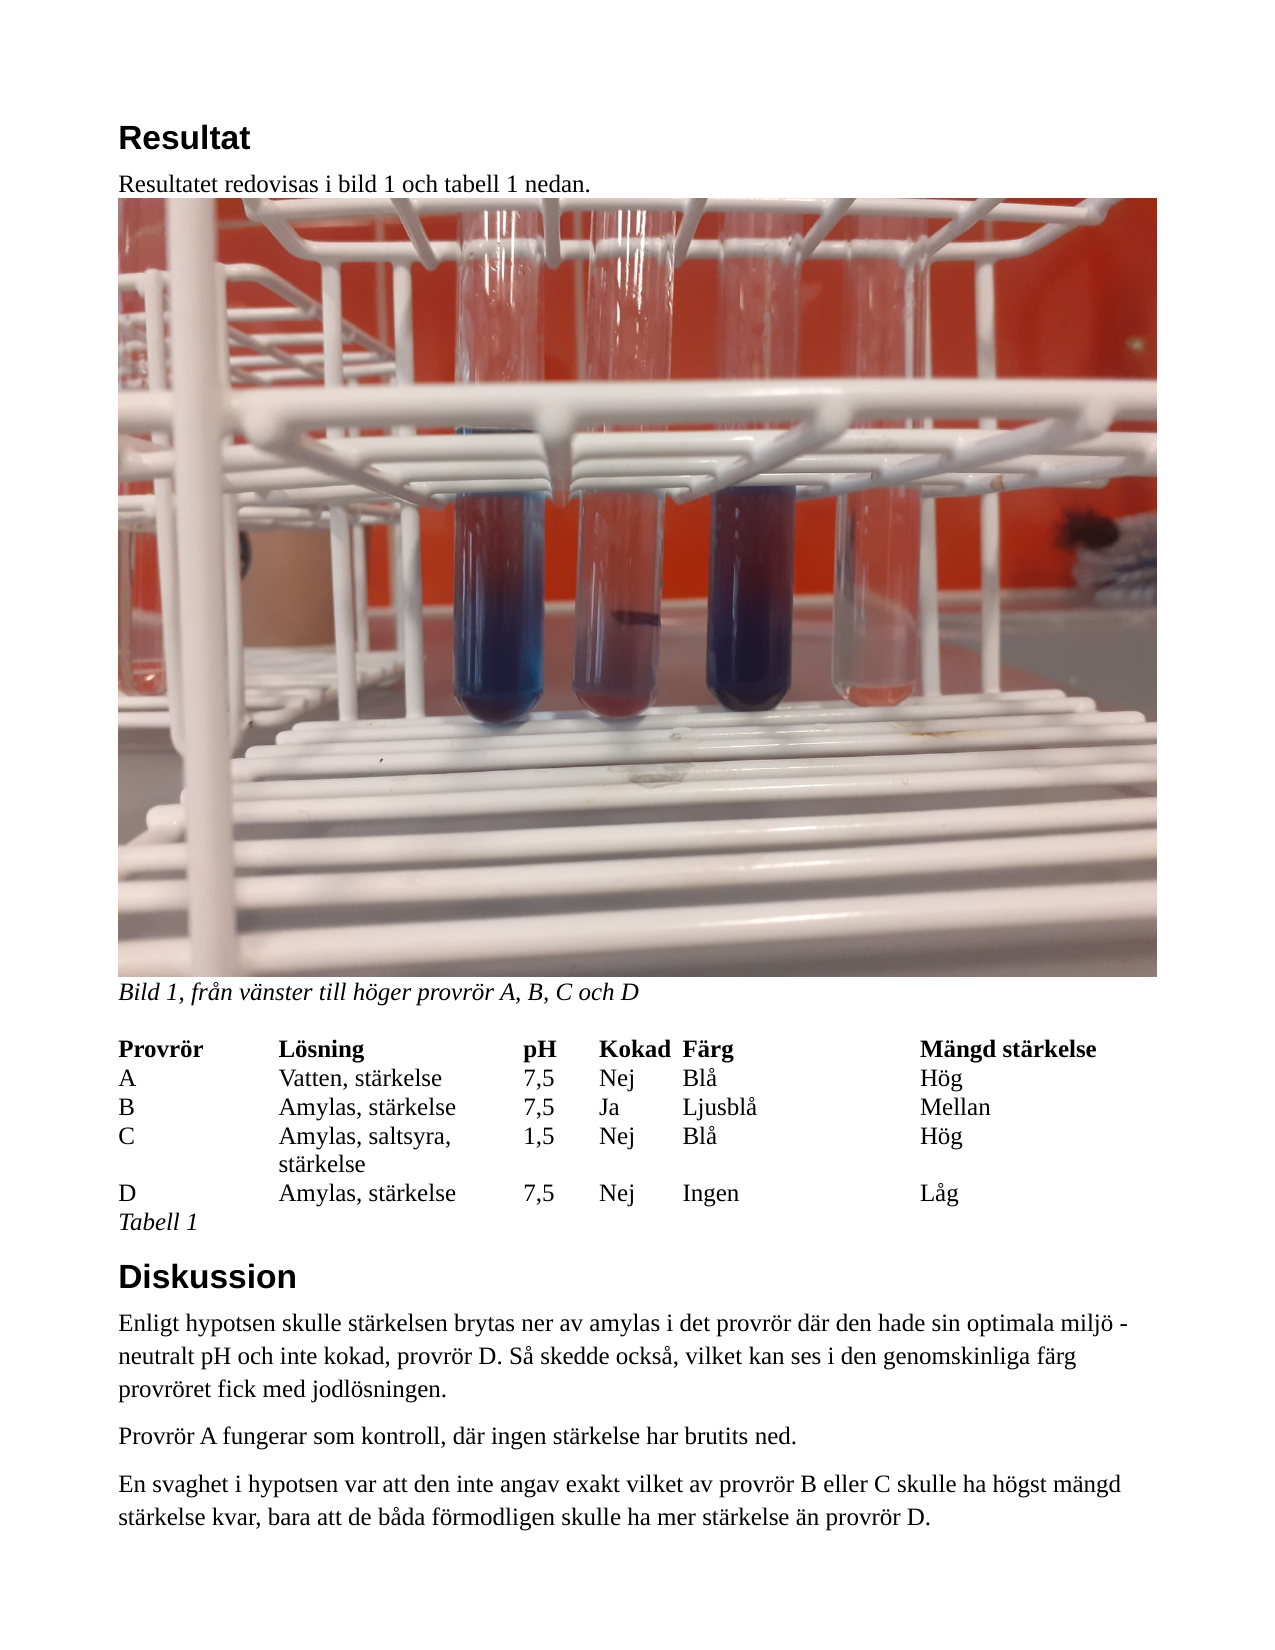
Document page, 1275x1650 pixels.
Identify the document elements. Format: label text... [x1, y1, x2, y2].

table_cell Ingen [682, 1178, 920, 1207]
table_header pH [523, 1035, 599, 1063]
table_cell Mellan [920, 1092, 1157, 1121]
table_cell Ja [599, 1092, 682, 1121]
text Enligt hypotsen skulle stärkelsen brytas ner av amylas i det provrör där den hade sin optimala miljö - neutralt pH och inte kokad, provrör D. Så skedde också, vilket kan ses i den genomskinliga färg provröret fick med jodlösningen. [118, 1308, 1157, 1403]
table_cell Ljusblå [682, 1092, 920, 1121]
text Resultatet redovisas i bild 1 och tabell 1 nedan. [118, 169, 1157, 198]
table_cell Blå [682, 1121, 920, 1178]
table_cell Amylas, stärkelse [278, 1092, 523, 1121]
table_cell Nej [599, 1121, 682, 1178]
table_cell Amylas, stärkelse [278, 1178, 523, 1207]
table_cell A [118, 1063, 278, 1092]
table_cell Hög [920, 1063, 1157, 1092]
table_cell Blå [682, 1063, 920, 1092]
table_cell Nej [599, 1063, 682, 1092]
text Bild 1, från vänster till höger provrör A, B, C och D [118, 977, 1157, 1006]
table_cell C [118, 1121, 278, 1178]
picture [118, 198, 1157, 977]
table_cell Amylas, saltsyra, stärkelse [278, 1121, 523, 1178]
table_cell Vatten, stärkelse [278, 1063, 523, 1092]
subtitle Diskussion [118, 1257, 1157, 1295]
text Provrör A fungerar som kontroll, där ingen stärkelse har brutits ned. [118, 1421, 1157, 1450]
table_cell Nej [599, 1178, 682, 1207]
table_cell Hög [920, 1121, 1157, 1178]
text Tabell 1 [118, 1207, 1157, 1236]
table_header Provrör [118, 1035, 278, 1063]
table_cell 7,5 [523, 1178, 599, 1207]
table_header Färg [682, 1035, 920, 1063]
table_cell 7,5 [523, 1092, 599, 1121]
text En svaghet i hypotsen var att den inte angav exakt vilket av provrör B eller C skulle ha högst mängd stärkelse kvar, bara att de båda förmodligen skulle ha mer stärkelse än provrör D. [118, 1469, 1157, 1531]
table_cell Låg [920, 1178, 1157, 1207]
table_cell D [118, 1178, 278, 1207]
table_header Kokad [599, 1035, 682, 1063]
table_cell 1,5 [523, 1121, 599, 1178]
table_header Mängd stärkelse [920, 1035, 1157, 1063]
table_cell B [118, 1092, 278, 1121]
subtitle Resultat [118, 118, 1157, 157]
table_header Lösning [278, 1035, 523, 1063]
table_cell 7,5 [523, 1063, 599, 1092]
